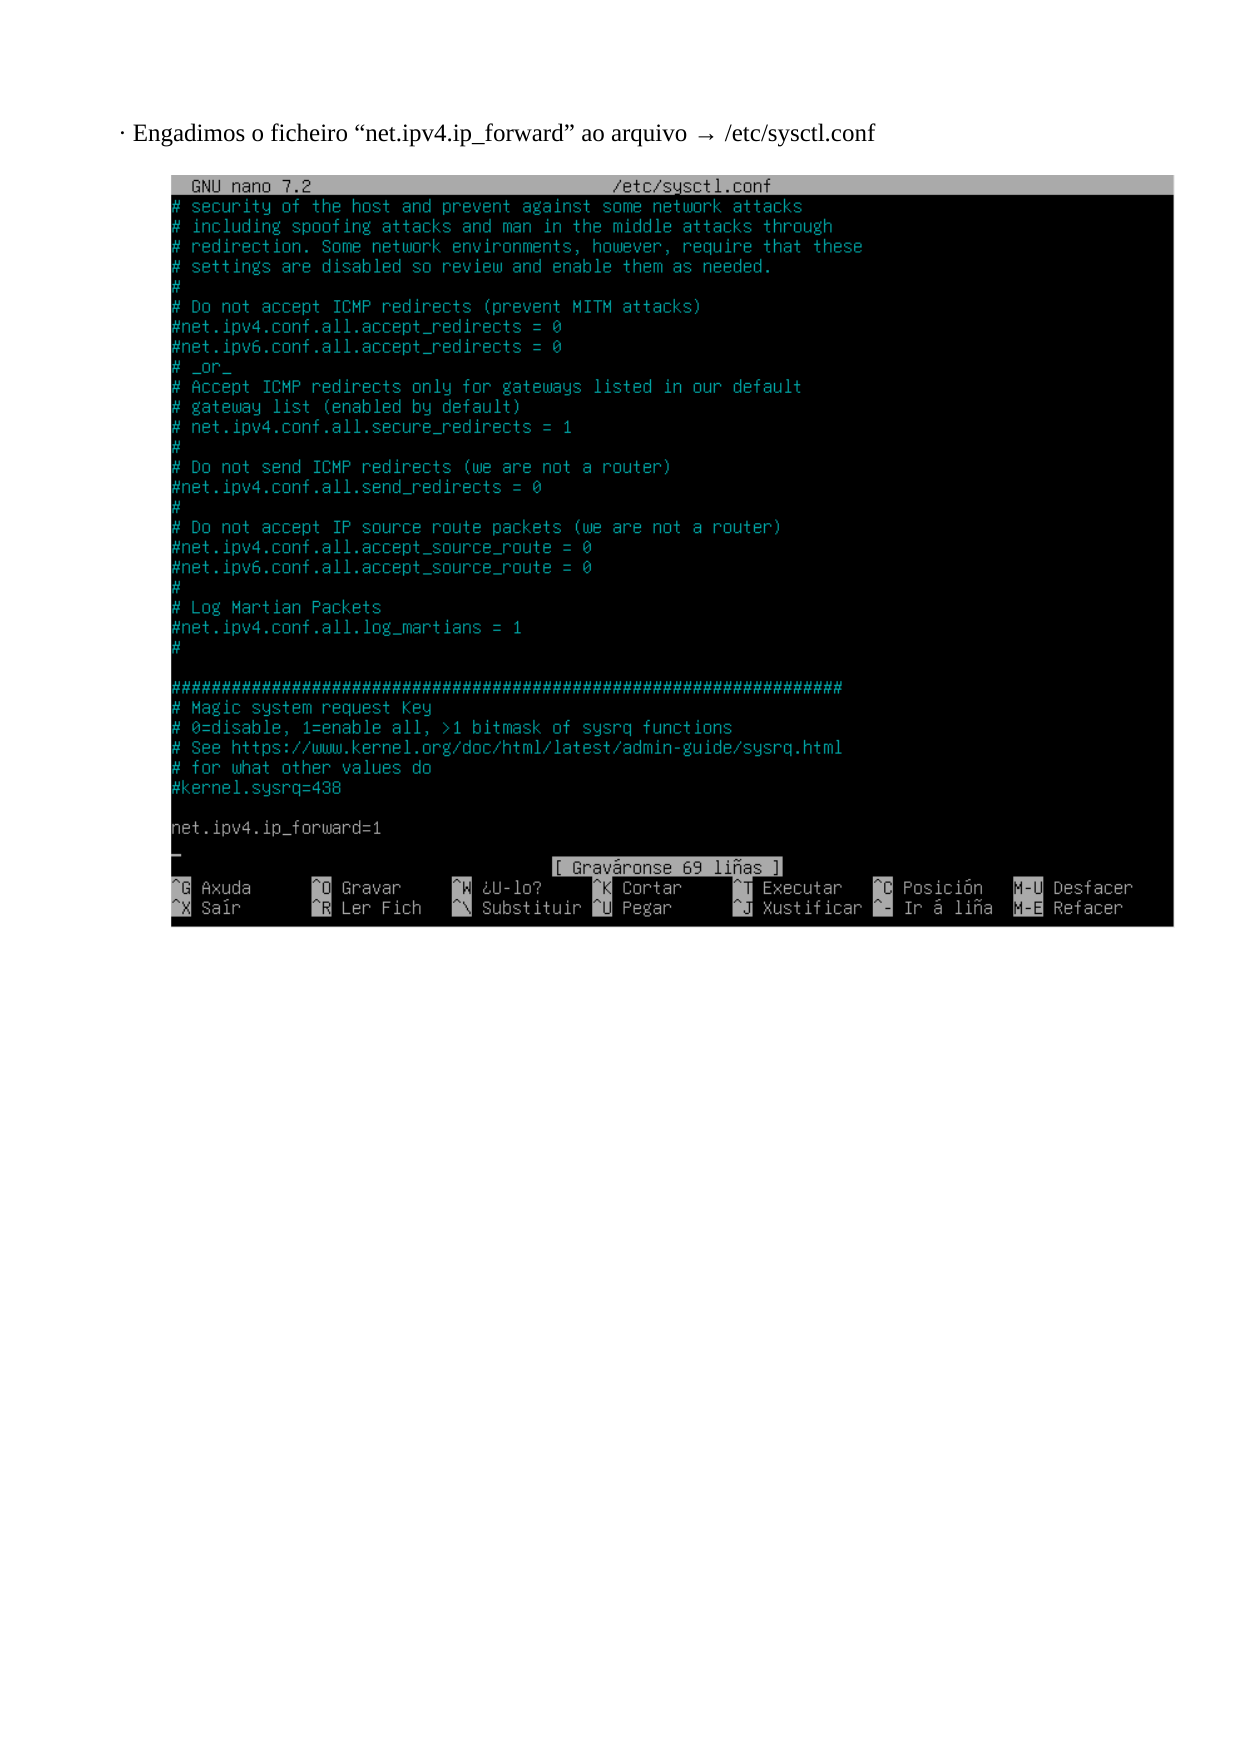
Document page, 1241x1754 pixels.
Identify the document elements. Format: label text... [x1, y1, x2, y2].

text · Engadimos o ficheiro “net.ipv4.ip_forward” ao arquivo → /etc/sysctl.conf [118, 118, 1122, 147]
picture [170, 175, 1175, 928]
